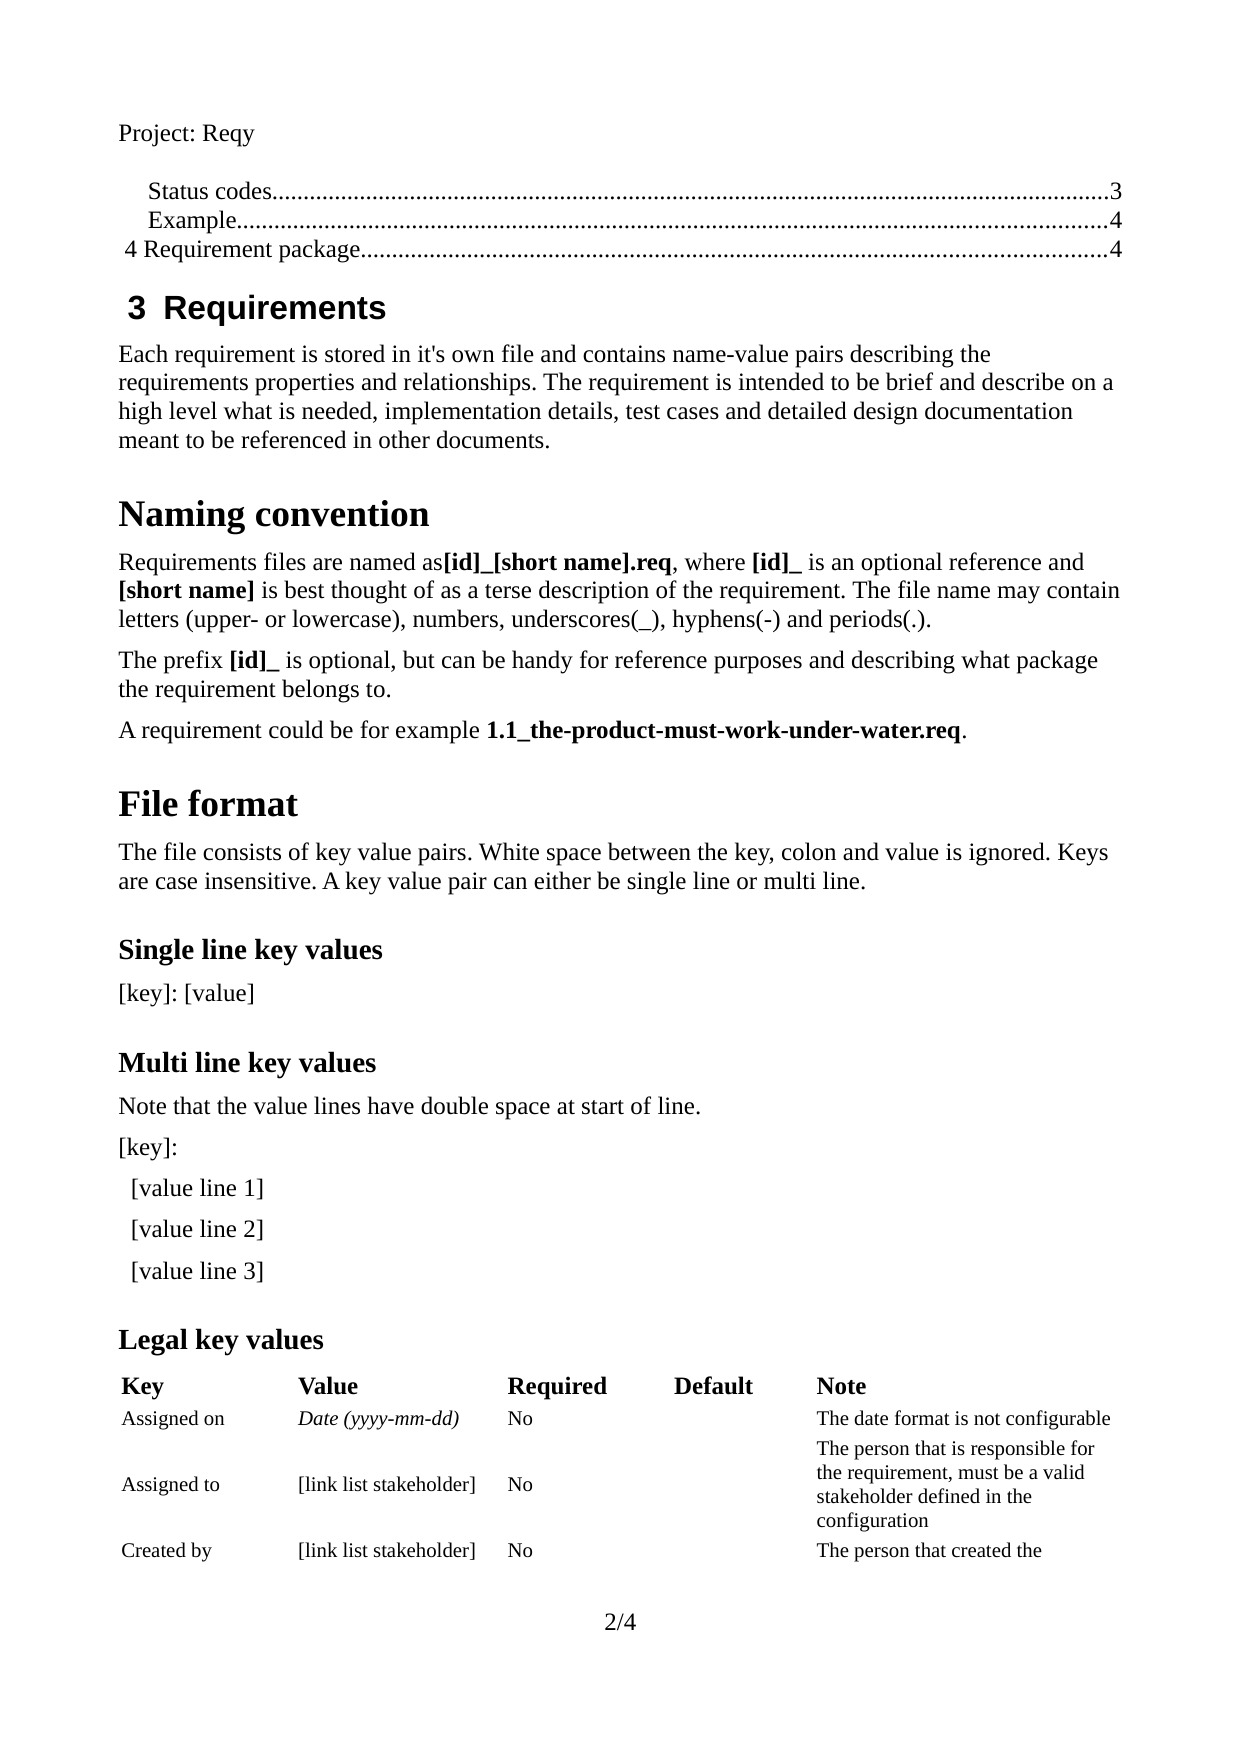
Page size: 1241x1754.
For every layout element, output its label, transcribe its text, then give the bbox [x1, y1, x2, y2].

table_cell Created by [118, 1535, 295, 1564]
text The prefix [id]_ is optional, but can be handy for reference purposes and describing what package the requirement belongs to. [118, 646, 1122, 703]
text Requirements files are named as[id]_[short name].req, where [id]_ is an optional reference and [short name] is best thought of as a terse description of the requirement. The file name may contain letters (upper- or lowercase), numbers, underscores(_), hyphens(-) and periods(.). [118, 547, 1122, 633]
table_cell No [505, 1433, 671, 1535]
table_cell Assigned on [118, 1403, 295, 1433]
text 4 Requirement package 4 [118, 234, 1122, 263]
text [key]: [value] [118, 978, 1122, 1007]
text Each requirement is stored in it's own file and contains name-value pairs describing the requirements properties and relationships. The requirement is intended to be brief and describe on a high level what is needed, implementation details, test cases and detailed design documentation meant to be referenced in other documents. [118, 339, 1122, 454]
text Status codes 3 [148, 176, 1122, 205]
table_cell Date (yyyy-mm-dd) [295, 1403, 504, 1433]
text Note that the value lines have double space at start of line. [118, 1091, 1122, 1119]
table_header Value [295, 1368, 504, 1403]
table_cell [671, 1403, 813, 1433]
table_cell [671, 1433, 813, 1535]
table_header Key [118, 1368, 295, 1403]
table_cell [link list stakeholder] [295, 1433, 504, 1535]
table_cell The person that created the [814, 1535, 1123, 1564]
table_cell The date format is not configurable [814, 1403, 1123, 1433]
table_cell No [505, 1403, 671, 1433]
text [key]: [118, 1132, 1122, 1161]
subtitle File format [118, 782, 1122, 825]
table_cell Assigned to [118, 1433, 295, 1535]
table_header Required [505, 1368, 671, 1403]
subtitle Single line key values [118, 932, 1122, 966]
table_cell No [505, 1535, 671, 1564]
table_header Note [814, 1368, 1123, 1403]
subtitle Requirements [118, 288, 1122, 326]
text [value line 3] [118, 1256, 1122, 1284]
table_cell The person that is responsible for the requirement, must be a valid stakeholder defined in the configuration [814, 1433, 1123, 1535]
text [value line 2] [118, 1214, 1122, 1243]
text A requirement could be for example 1.1_the-product-must-work-under-water.req. [118, 716, 1122, 744]
subtitle Naming convention [118, 491, 1122, 534]
subtitle Legal key values [118, 1322, 1122, 1356]
subtitle Multi line key values [118, 1045, 1122, 1078]
table_cell [link list stakeholder] [295, 1535, 504, 1564]
text The file consists of key value pairs. White space between the key, colon and value is ignored. Keys are case insensitive. A key value pair can either be single line or multi line. [118, 837, 1122, 895]
table_header Default [671, 1368, 813, 1403]
table_cell [671, 1535, 813, 1564]
text Example 4 [148, 205, 1122, 234]
text [value line 1] [118, 1173, 1122, 1202]
